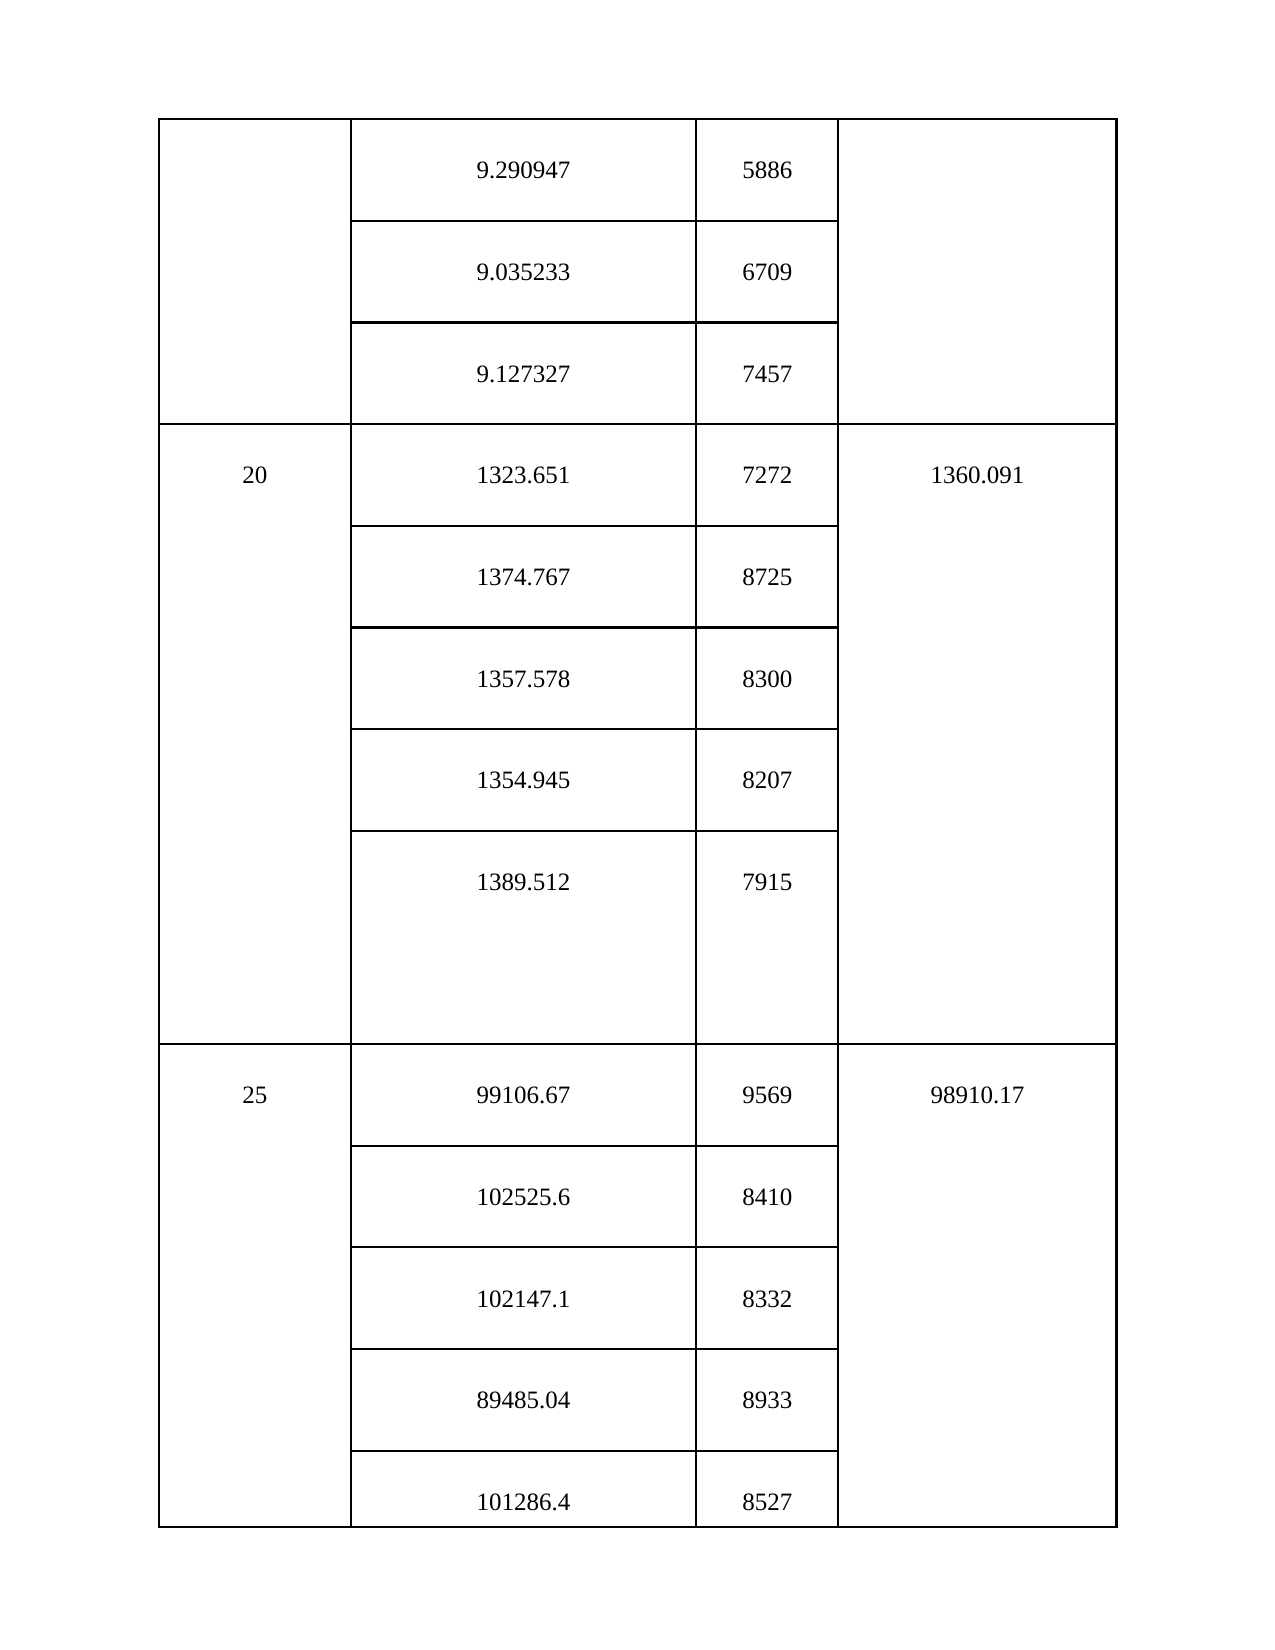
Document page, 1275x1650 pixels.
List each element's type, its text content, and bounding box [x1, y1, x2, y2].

table_cell 9.127327 [352, 324, 695, 423]
table_cell 101286.4 [352, 1452, 695, 1526]
table_cell 8410 [697, 1147, 837, 1246]
table_cell 8207 [697, 730, 837, 830]
table_cell 1323.651 [352, 425, 695, 525]
table_cell 8725 [697, 527, 837, 626]
table_cell 7915 [697, 832, 837, 1043]
table_cell 9.035233 [352, 222, 695, 321]
table_cell 20 [160, 425, 350, 1043]
table_cell 6709 [697, 222, 837, 321]
table_cell 98910.17 [839, 1045, 1115, 1526]
table_cell 25 [160, 1045, 350, 1526]
table_cell 1357.578 [352, 629, 695, 728]
table_cell [839, 120, 1115, 423]
table_cell 102147.1 [352, 1248, 695, 1348]
table_cell 7457 [697, 324, 837, 423]
table_cell 1354.945 [352, 730, 695, 830]
table_cell 1389.512 [352, 832, 695, 1043]
table_cell 9569 [697, 1045, 837, 1144]
table_cell 8332 [697, 1248, 837, 1348]
table_cell 8527 [697, 1452, 837, 1526]
table_cell 8300 [697, 629, 837, 728]
table_cell 9.290947 [352, 120, 695, 220]
table_cell 7272 [697, 425, 837, 525]
table_cell 5886 [697, 120, 837, 220]
table_cell 1374.767 [352, 527, 695, 626]
table_cell 1360.091 [839, 425, 1115, 1043]
table_cell 99106.67 [352, 1045, 695, 1144]
table_cell 102525.6 [352, 1147, 695, 1246]
table_cell 89485.04 [352, 1350, 695, 1449]
table_cell 8933 [697, 1350, 837, 1449]
table_cell [160, 120, 350, 423]
